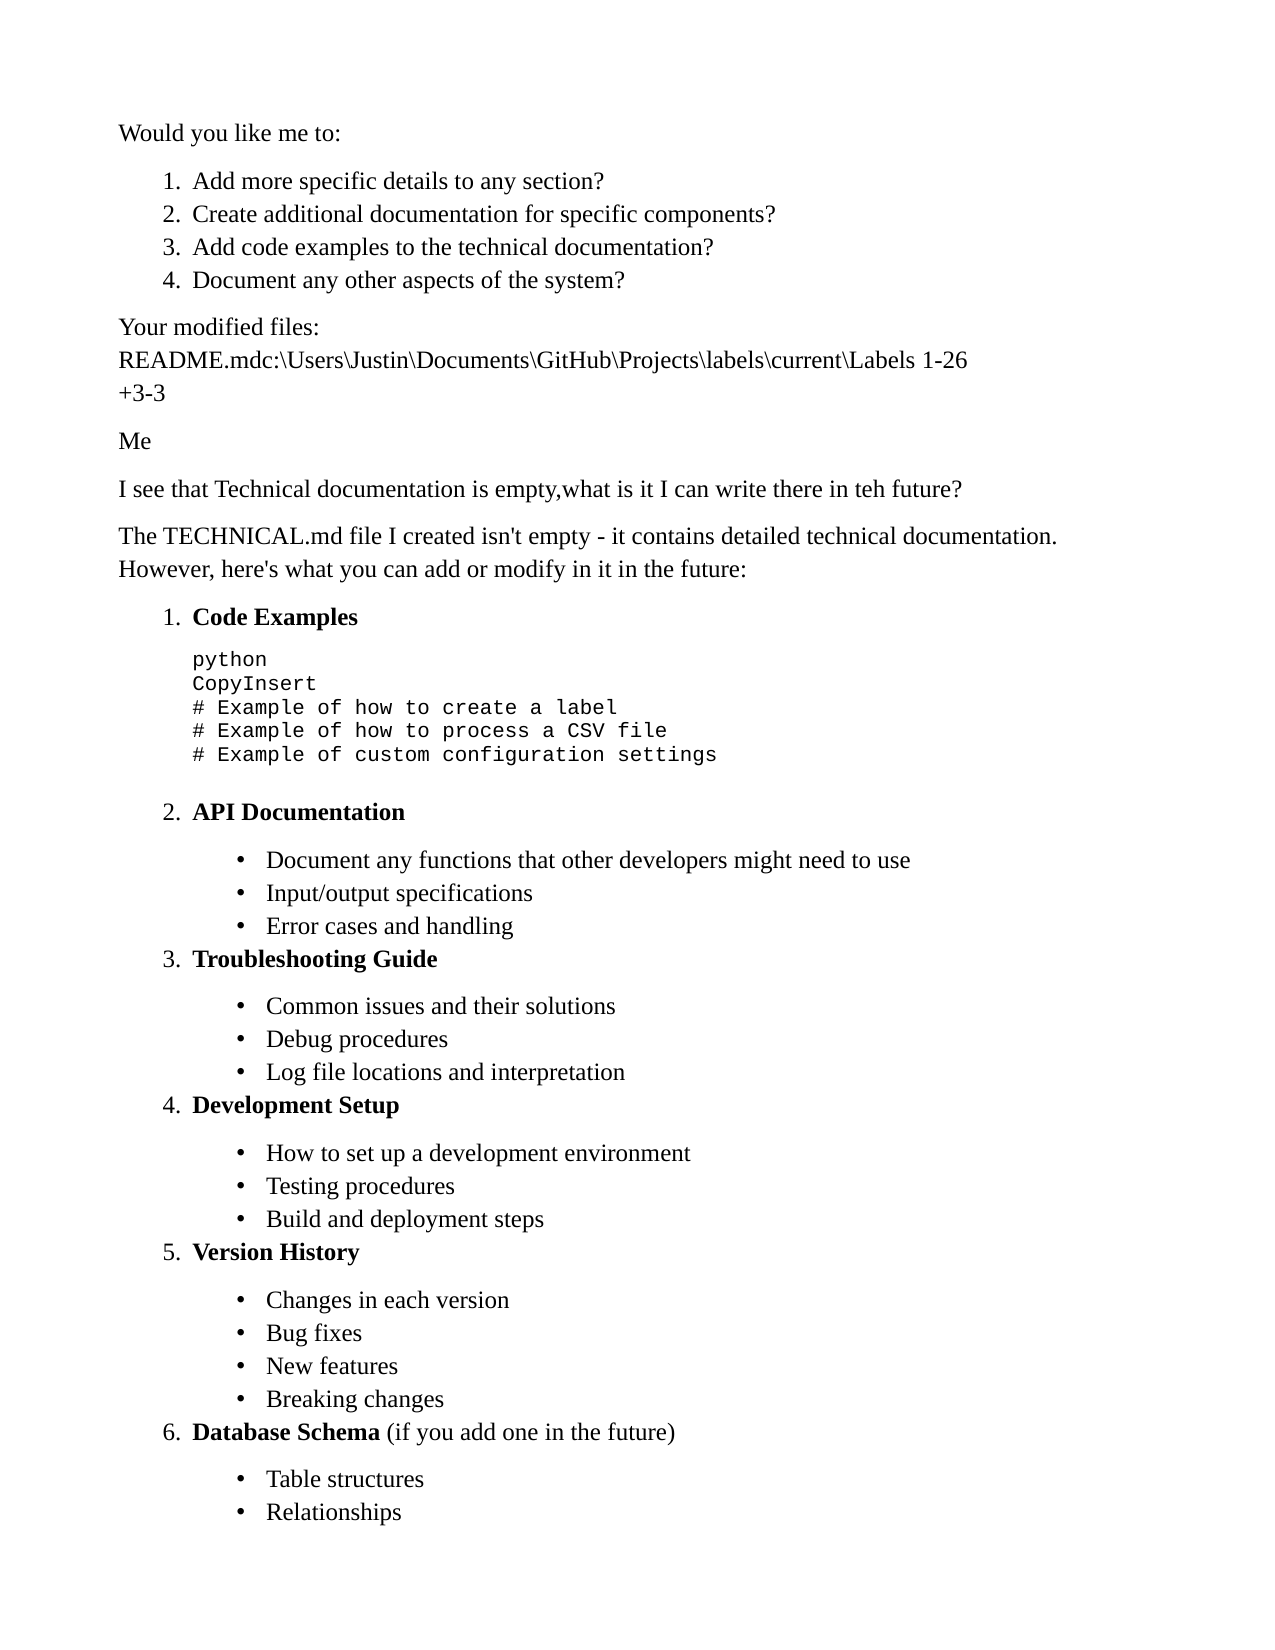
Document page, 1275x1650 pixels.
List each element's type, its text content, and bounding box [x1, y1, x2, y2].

list # Example of how to process a CSV file [162, 720, 1157, 744]
text Your modified files: [118, 312, 1157, 341]
list Relationships [236, 1497, 1157, 1526]
text +3-3 [118, 378, 1157, 407]
list Add more specific details to any section? [162, 166, 1157, 194]
list Document any other aspects of the system? [162, 265, 1157, 293]
text Would you like me to: [118, 118, 1157, 147]
list Breaking changes [236, 1384, 1157, 1413]
list Development Setup [162, 1091, 1157, 1119]
text README.mdc:\Users\Justin\Documents\GitHub\Projects\labels\current\Labels 1-26 [118, 345, 1157, 374]
text I see that Technical documentation is empty,what is it I can write there in teh future? [118, 474, 1157, 502]
list Code Examples [162, 602, 1157, 631]
list Version History [162, 1237, 1157, 1266]
text Me [118, 426, 1157, 455]
list Common issues and their solutions [236, 991, 1157, 1020]
list Bug fixes [236, 1318, 1157, 1347]
list API Documentation [162, 797, 1157, 826]
list CopyInsert [162, 673, 1157, 697]
list Error cases and handling [236, 911, 1157, 939]
list Database Schema (if you add one in the future) [162, 1417, 1157, 1446]
list python [162, 649, 1157, 673]
list Debug procedures [236, 1024, 1157, 1053]
list Create additional documentation for specific components? [162, 199, 1157, 227]
list Document any functions that other developers might need to use [236, 845, 1157, 873]
list Table structures [236, 1464, 1157, 1493]
list Troubleshooting Guide [162, 944, 1157, 973]
list Input/output specifications [236, 878, 1157, 907]
list # Example of custom configuration settings [162, 744, 1157, 768]
list New features [236, 1351, 1157, 1379]
list # Example of how to create a label [162, 697, 1157, 720]
list Testing procedures [236, 1171, 1157, 1200]
list Log file locations and interpretation [236, 1057, 1157, 1086]
list Add code examples to the technical documentation? [162, 232, 1157, 261]
list How to set up a development environment [236, 1138, 1157, 1167]
text The TECHNICAL.md file I created isn't empty - it contains detailed technical documentation. However, here's what you can add or modify in it in the future: [118, 521, 1157, 583]
list Build and deployment steps [236, 1204, 1157, 1233]
list Changes in each version [236, 1285, 1157, 1313]
